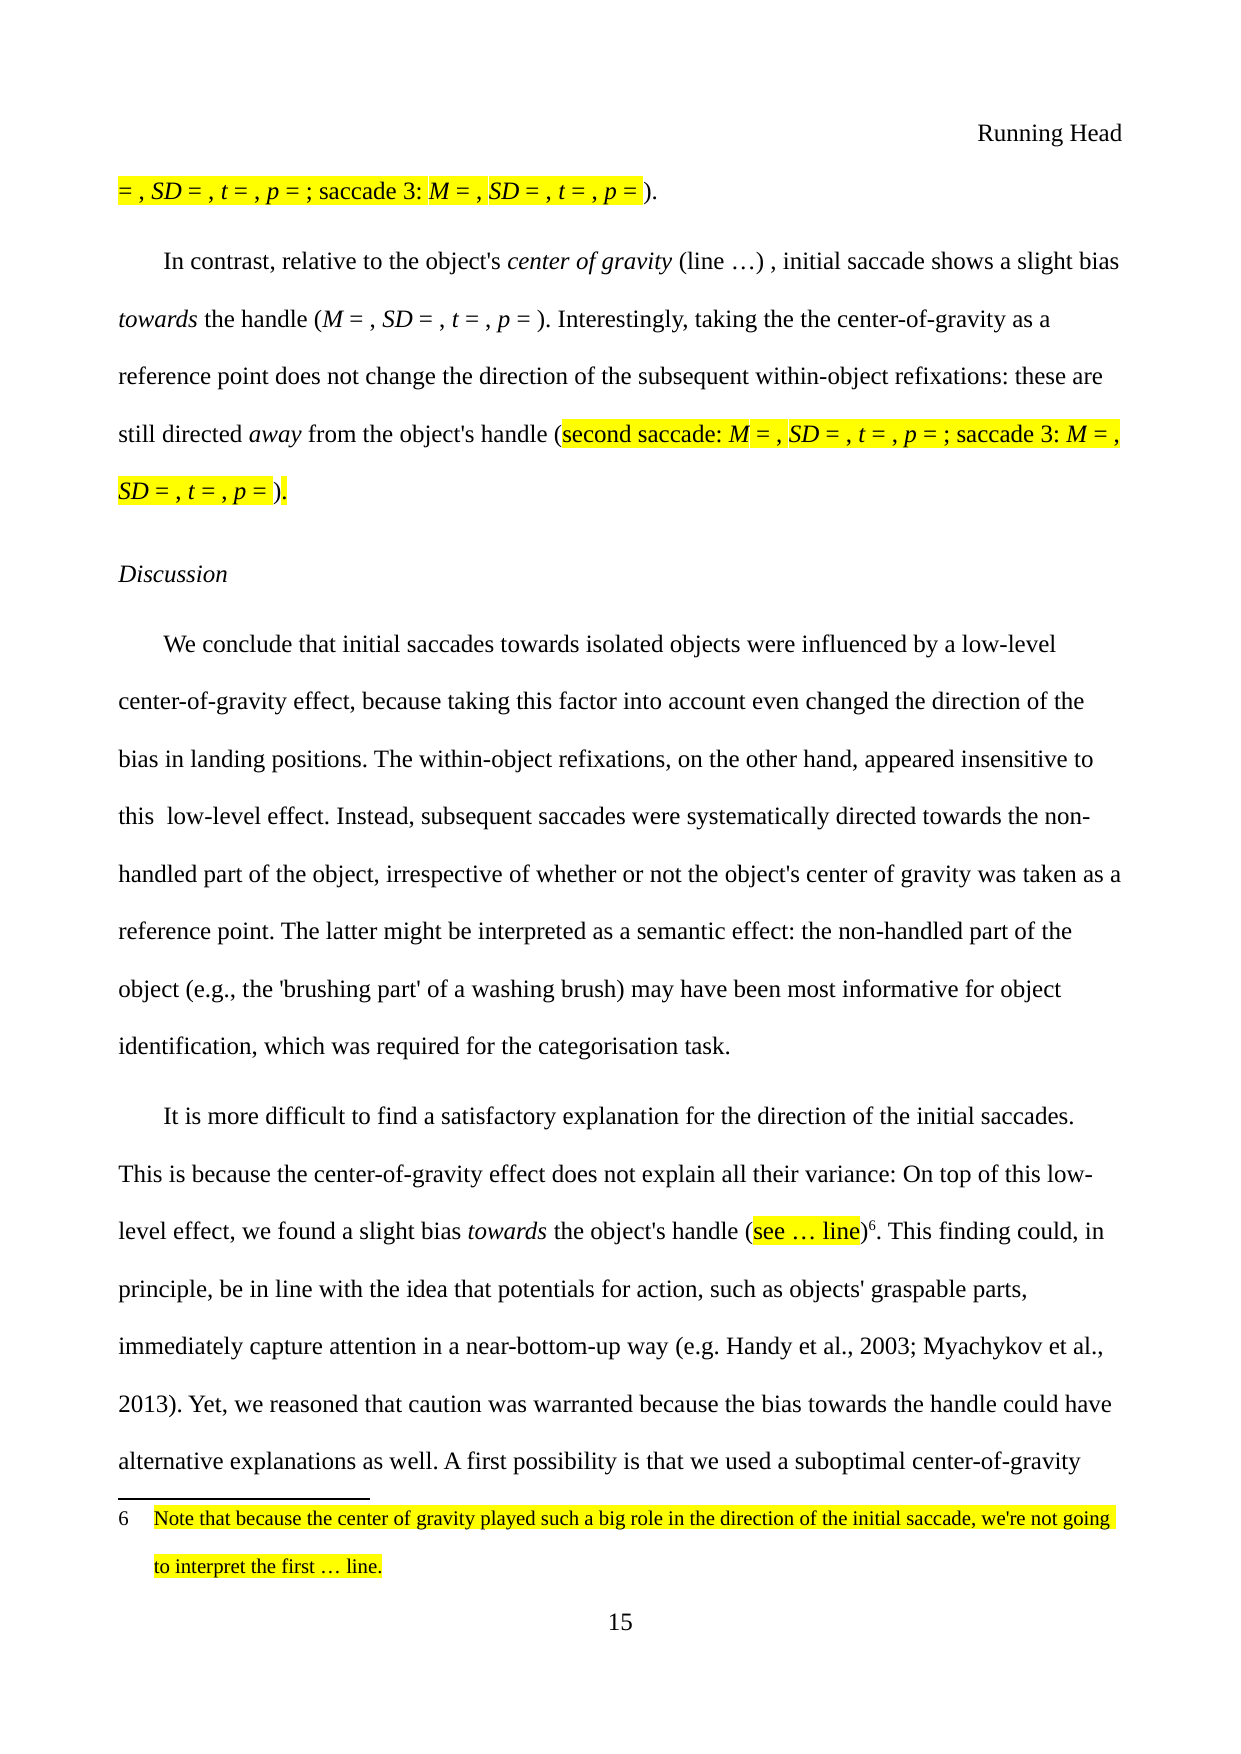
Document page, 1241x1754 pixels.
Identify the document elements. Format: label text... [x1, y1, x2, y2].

subtitle Discussion [118, 559, 1122, 588]
text Note that because the center of gravity played such a big role in the direction of the initial saccade, we're not going to interpret the first … line. [118, 1505, 1122, 1578]
text = , SD = , t = , p = ; saccade 3: M = , SD = , t = , p = ). [118, 176, 1122, 205]
text In contrast, relative to the object's center of gravity (line …) , initial saccade shows a slight bias towards the handle (M = , SD = , t = , p = ). Interestingly, taking the the center-of-gravity as a reference point does not change the direction of the subsequent within-object refixations: these are still directed away from the object's handle (second saccade: M = , SD = , t = , p = ; saccade 3: M = , SD = , t = , p = ). [118, 246, 1122, 505]
text It is more difficult to find a satisfactory explanation for the direction of the initial saccades. This is because the center-of-gravity effect does not explain all their variance: On top of this low-level effect, we found a slight bias towards the object's handle (see … line). This finding could, in principle, be in line with the idea that potentials for action, such as objects' graspable parts, immediately capture attention in a near-bottom-up way (e.g. Handy et al., 2003; Myachykov et al., 2013). Yet, we reasoned that caution was warranted because the bias towards the handle could have alternative explanations as well. A first possibility is that we used a suboptimal center-of-gravity [118, 1101, 1122, 1475]
text We conclude that initial saccades towards isolated objects were influenced by a low-level center-of-gravity effect, because taking this factor into account even changed the direction of the bias in landing positions. The within-object refixations, on the other hand, appeared insensitive to this low-level effect. Instead, subsequent saccades were systematically directed towards the non-handled part of the object, irrespective of whether or not the object's center of gravity was taken as a reference point. The latter might be interpreted as a semantic effect: the non-handled part of the object (e.g., the 'brushing part' of a washing brush) may have been most informative for object identification, which was required for the categorisation task. [118, 629, 1122, 1060]
